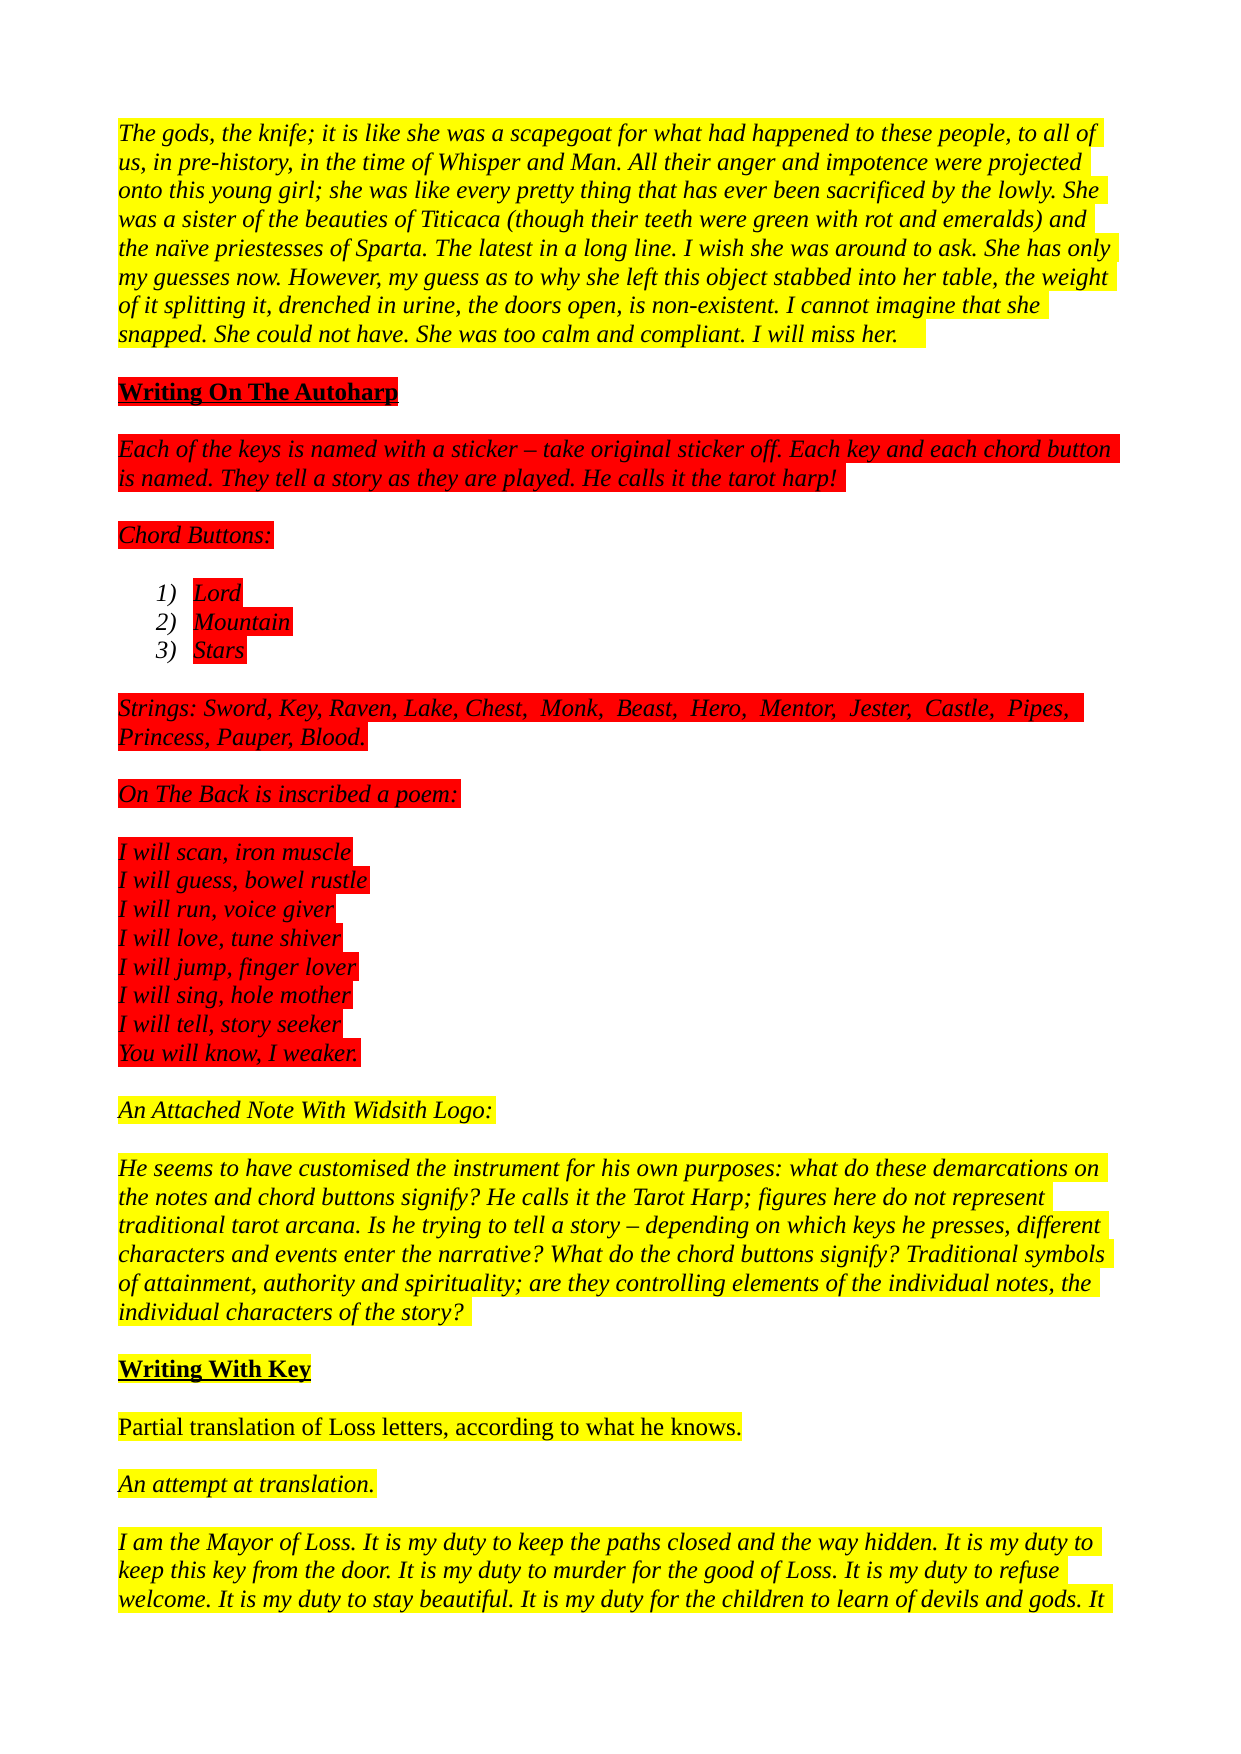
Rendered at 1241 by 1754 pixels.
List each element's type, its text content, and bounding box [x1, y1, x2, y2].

text I will love, tune shiver [118, 923, 1122, 952]
text The gods, the knife; it is like she was a scapegoat for what had happened to these people, to all of us, in pre-history, in the time of Whisper and Man. All their anger and impotence were projected onto this young girl; she was like every pretty thing that has ever been sacrificed by the lowly. She was a sister of the beauties of Titicaca (though their teeth were green with rot and emeralds) and the naïve priestesses of Sparta. The latest in a long line. I wish she was around to ask. She has only my guesses now. However, my guess as to why she left this object stabbed into her table, the weight of it splitting it, drenched in urine, the doors open, is non-existent. I cannot imagine that she snapped. She could not have. She was too calm and compliant. I will miss her. [118, 118, 1122, 348]
text An Attached Note With Widsith Logo: [118, 1096, 1122, 1124]
text Chord Buttons: [118, 521, 1122, 549]
list Mountain [156, 607, 1122, 636]
list Lord [156, 578, 1122, 607]
text Writing On The Autoharp [118, 377, 1122, 406]
text I will sing, hole mother [118, 981, 1122, 1009]
text You will know, I weaker. [118, 1038, 1122, 1067]
text Partial translation of Loss letters, according to what he knows. [118, 1412, 1122, 1441]
text Writing With Key [118, 1354, 1122, 1383]
text On The Back is inscribed a poem: [118, 779, 1122, 808]
text An attempt at translation. [118, 1469, 1122, 1498]
text I will scan, iron muscle [118, 837, 1122, 866]
text He seems to have customised the instrument for his own purposes: what do these demarcations on the notes and chord buttons signify? He calls it the Tarot Harp; figures here do not represent traditional tarot arcana. Is he trying to tell a story – depending on which keys he presses, different characters and events enter the narrative? What do the chord buttons signify? Traditional symbols of attainment, authority and spirituality; are they controlling elements of the individual notes, the individual characters of the story? [118, 1153, 1122, 1326]
text I will guess, bowel rustle [118, 866, 1122, 894]
text I will run, voice giver [118, 894, 1122, 923]
text Each of the keys is named with a sticker – take original sticker off. Each key and each chord button is named. They tell a story as they are played. He calls it the tarot harp! [118, 434, 1122, 492]
text Strings: Sword, Key, Raven, Lake, Chest, Monk, Beast, Hero, Mentor, Jester, Castle, Pipes, Princess, Pauper, Blood. [118, 693, 1122, 751]
text I will jump, finger lover [118, 952, 1122, 981]
list Stars [156, 636, 1122, 664]
text I am the Mayor of Loss. It is my duty to keep the paths closed and the way hidden. It is my duty to keep this key from the door. It is my duty to murder for the good of Loss. It is my duty to refuse welcome. It is my duty to stay beautiful. It is my duty for the children to learn of devils and gods. It [118, 1527, 1122, 1613]
text I will tell, story seeker [118, 1009, 1122, 1038]
